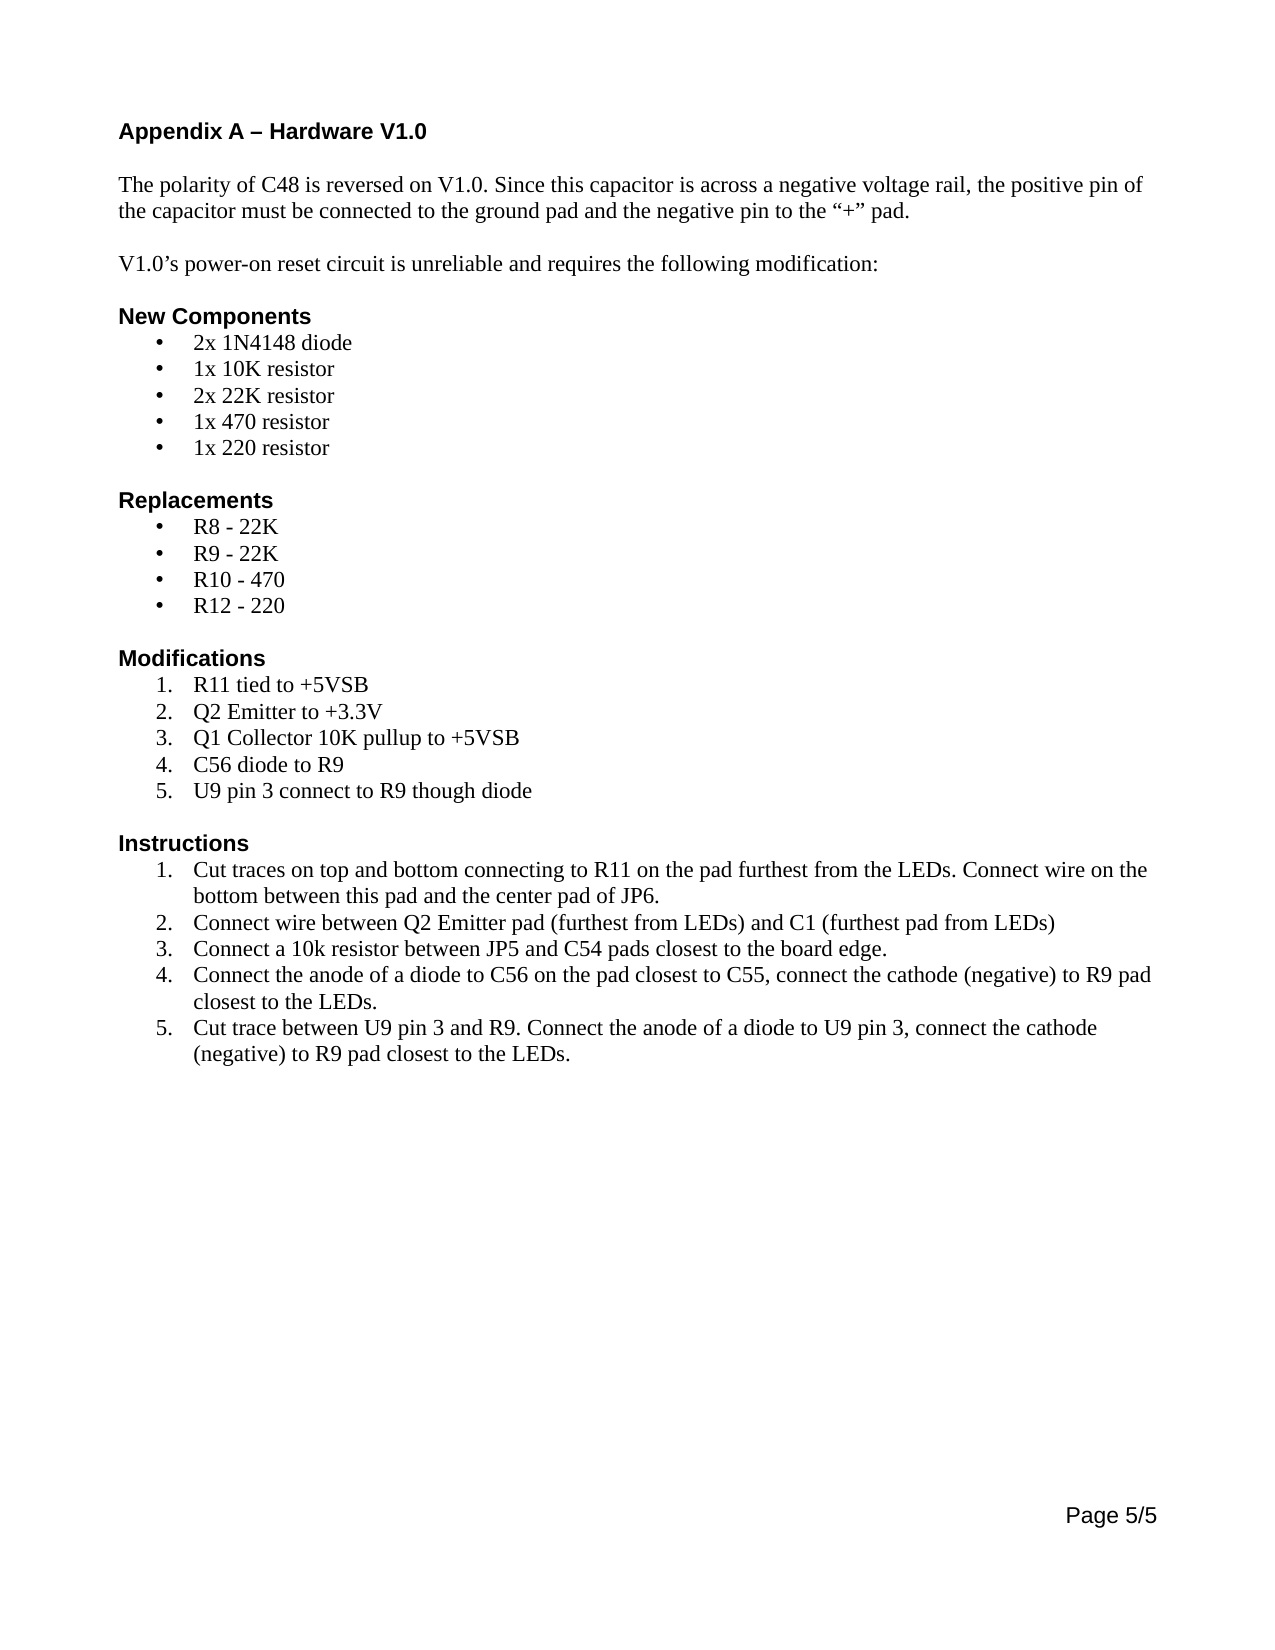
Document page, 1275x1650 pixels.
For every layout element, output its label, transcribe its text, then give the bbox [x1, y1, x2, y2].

list 1x 470 resistor [156, 408, 1157, 434]
list 2x 1N4148 diode [156, 329, 1157, 355]
list U9 pin 3 connect to R9 though diode [156, 777, 1157, 803]
list Q2 Emitter to +3.3V [156, 698, 1157, 724]
list Q1 Collector 10K pullup to +5VSB [156, 724, 1157, 751]
text Modifications [118, 645, 1157, 672]
list 1x 220 resistor [156, 434, 1157, 461]
text V1.0’s power-on reset circuit is unreliable and requires the following modification: [118, 250, 1157, 276]
text New Components [118, 303, 1157, 329]
list R9 - 22K [156, 540, 1157, 566]
list R11 tied to +5VSB [156, 672, 1157, 698]
list Cut traces on top and bottom connecting to R11 on the pad furthest from the LEDs. Connect wire on the bottom between this pad and the center pad of JP6. [156, 856, 1157, 909]
list Cut trace between U9 pin 3 and R9. Connect the anode of a diode to U9 pin 3, connect the cathode (negative) to R9 pad closest to the LEDs. [156, 1014, 1157, 1067]
list Connect wire between Q2 Emitter pad (furthest from LEDs) and C1 (furthest pad from LEDs) [156, 909, 1157, 935]
list Connect a 10k resistor between JP5 and C54 pads closest to the board edge. [156, 935, 1157, 961]
list R10 - 470 [156, 566, 1157, 592]
list 2x 22K resistor [156, 382, 1157, 408]
text The polarity of C48 is reversed on V1.0. Since this capacitor is across a negative voltage rail, the positive pin of the capacitor must be connected to the ground pad and the negative pin to the “+” pad. [118, 171, 1157, 223]
list R8 - 22K [156, 513, 1157, 540]
list R12 - 220 [156, 592, 1157, 619]
list Connect the anode of a diode to C56 on the pad closest to C55, connect the cathode (negative) to R9 pad closest to the LEDs. [156, 961, 1157, 1014]
text Appendix A – Hardware V1.0 [118, 118, 1157, 144]
text Instructions [118, 830, 1157, 856]
list C56 diode to R9 [156, 751, 1157, 777]
list 1x 10K resistor [156, 355, 1157, 382]
text Replacements [118, 487, 1157, 513]
